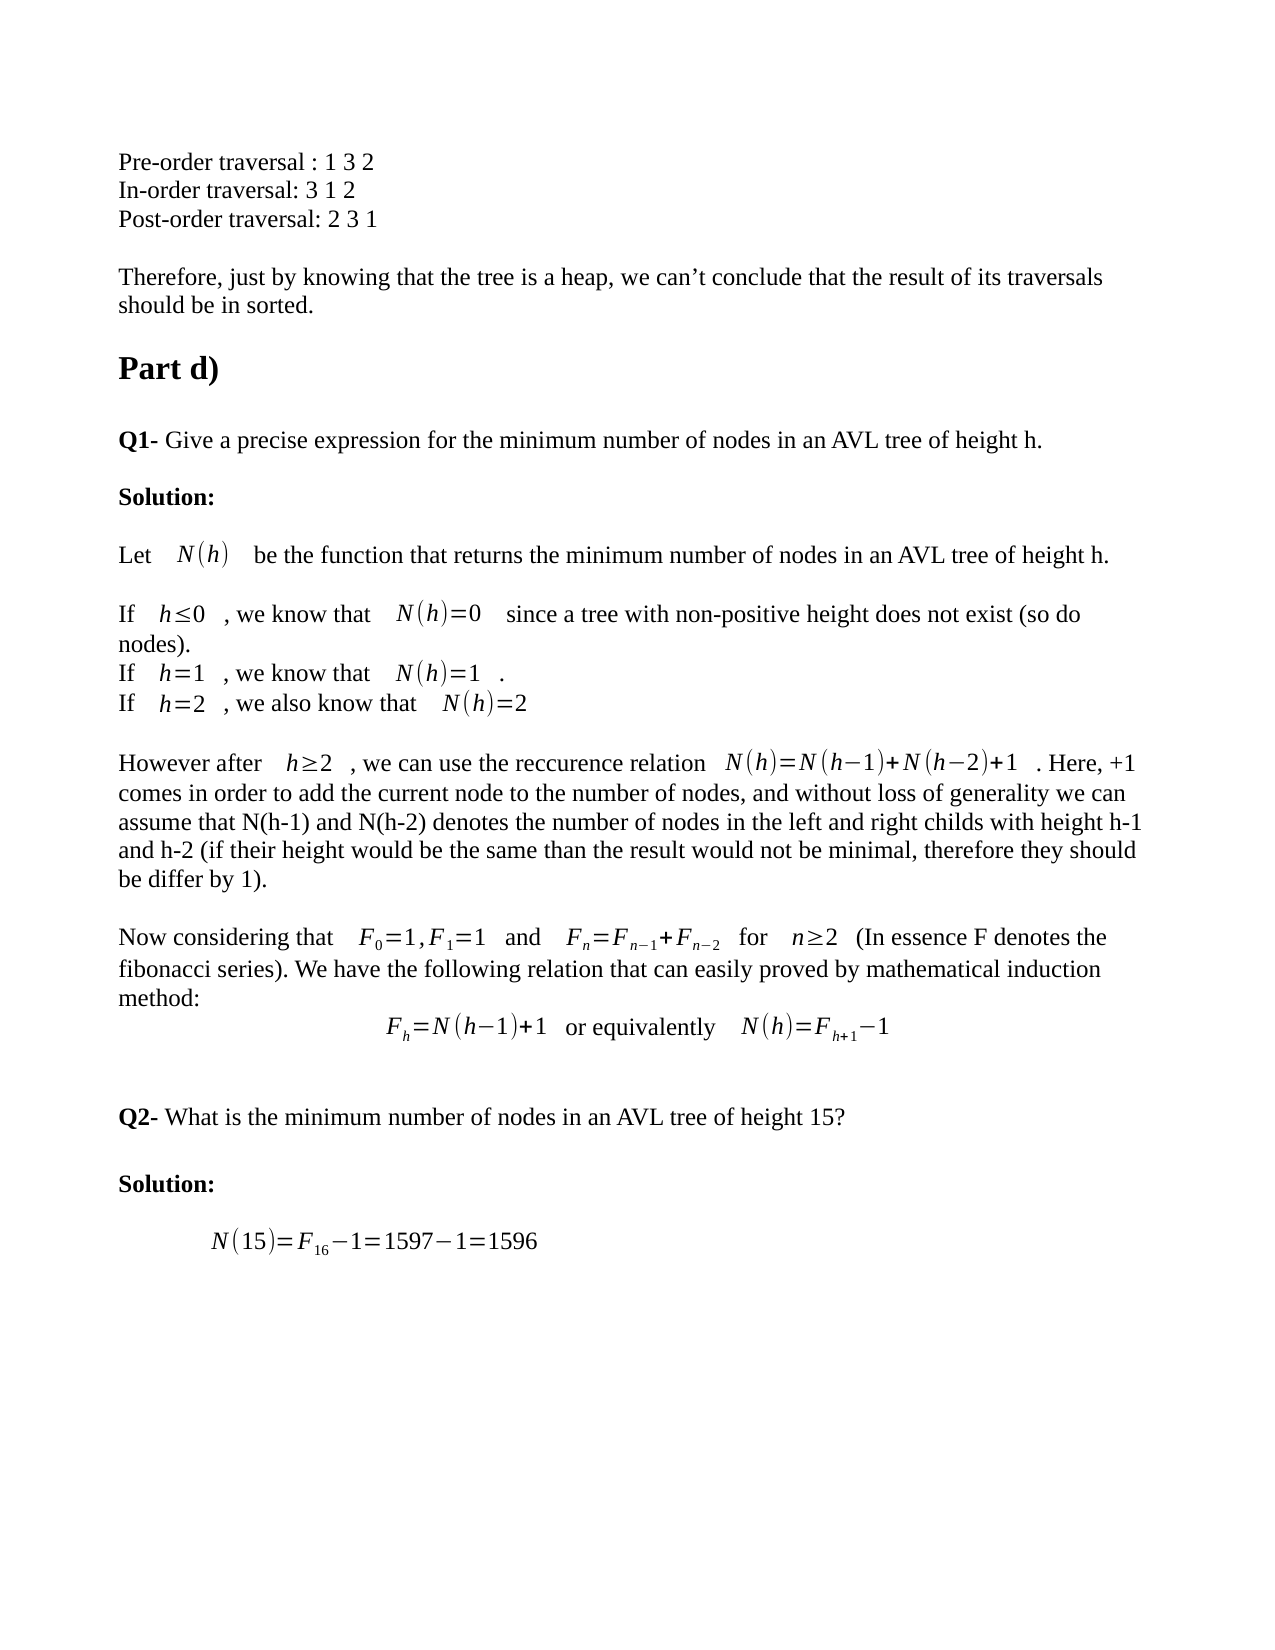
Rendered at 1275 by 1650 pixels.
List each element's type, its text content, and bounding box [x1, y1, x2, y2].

text or equivalently [118, 1012, 1157, 1044]
text In-order traversal: 3 1 2 [118, 176, 1157, 204]
text If , we know that since a tree with non-positive height does not exist (so do nodes). [118, 599, 1157, 658]
text If , we also know that [118, 688, 1157, 719]
text Solution: [118, 1169, 1157, 1197]
text Post-order traversal: 2 3 1 [118, 204, 1157, 233]
text Therefore, just by knowing that the tree is a heap, we can’t conclude that the result of its traversals should be in sorted. [118, 262, 1157, 319]
text Now considering that and for (In essence F denotes the fibonacci series). We have the following relation that can easily proved by mathematical induction method: [118, 922, 1157, 1012]
text Solution: [118, 482, 1157, 511]
text If , we know that . [118, 658, 1157, 688]
text Part d) [118, 348, 1157, 386]
text Q2- What is the minimum number of nodes in an AVL tree of height 15? [118, 1102, 1157, 1130]
text Let be the function that returns the minimum number of nodes in an AVL tree of height h. [118, 540, 1157, 570]
text However after , we can use the reccurence relation. Here, +1 comes in order to add the current node to the number of nodes, and without loss of generality we can assume that N(h-1) and N(h-2) denotes the number of nodes in the left and right childs with height h-1 and h-2 (if their height would be the same than the result would not be minimal, therefore they should be differ by 1). [118, 748, 1157, 893]
text Q1- Give a precise expression for the minimum number of nodes in an AVL tree of height h. [118, 425, 1157, 453]
text Pre-order traversal : 1 3 2 [118, 147, 1157, 176]
